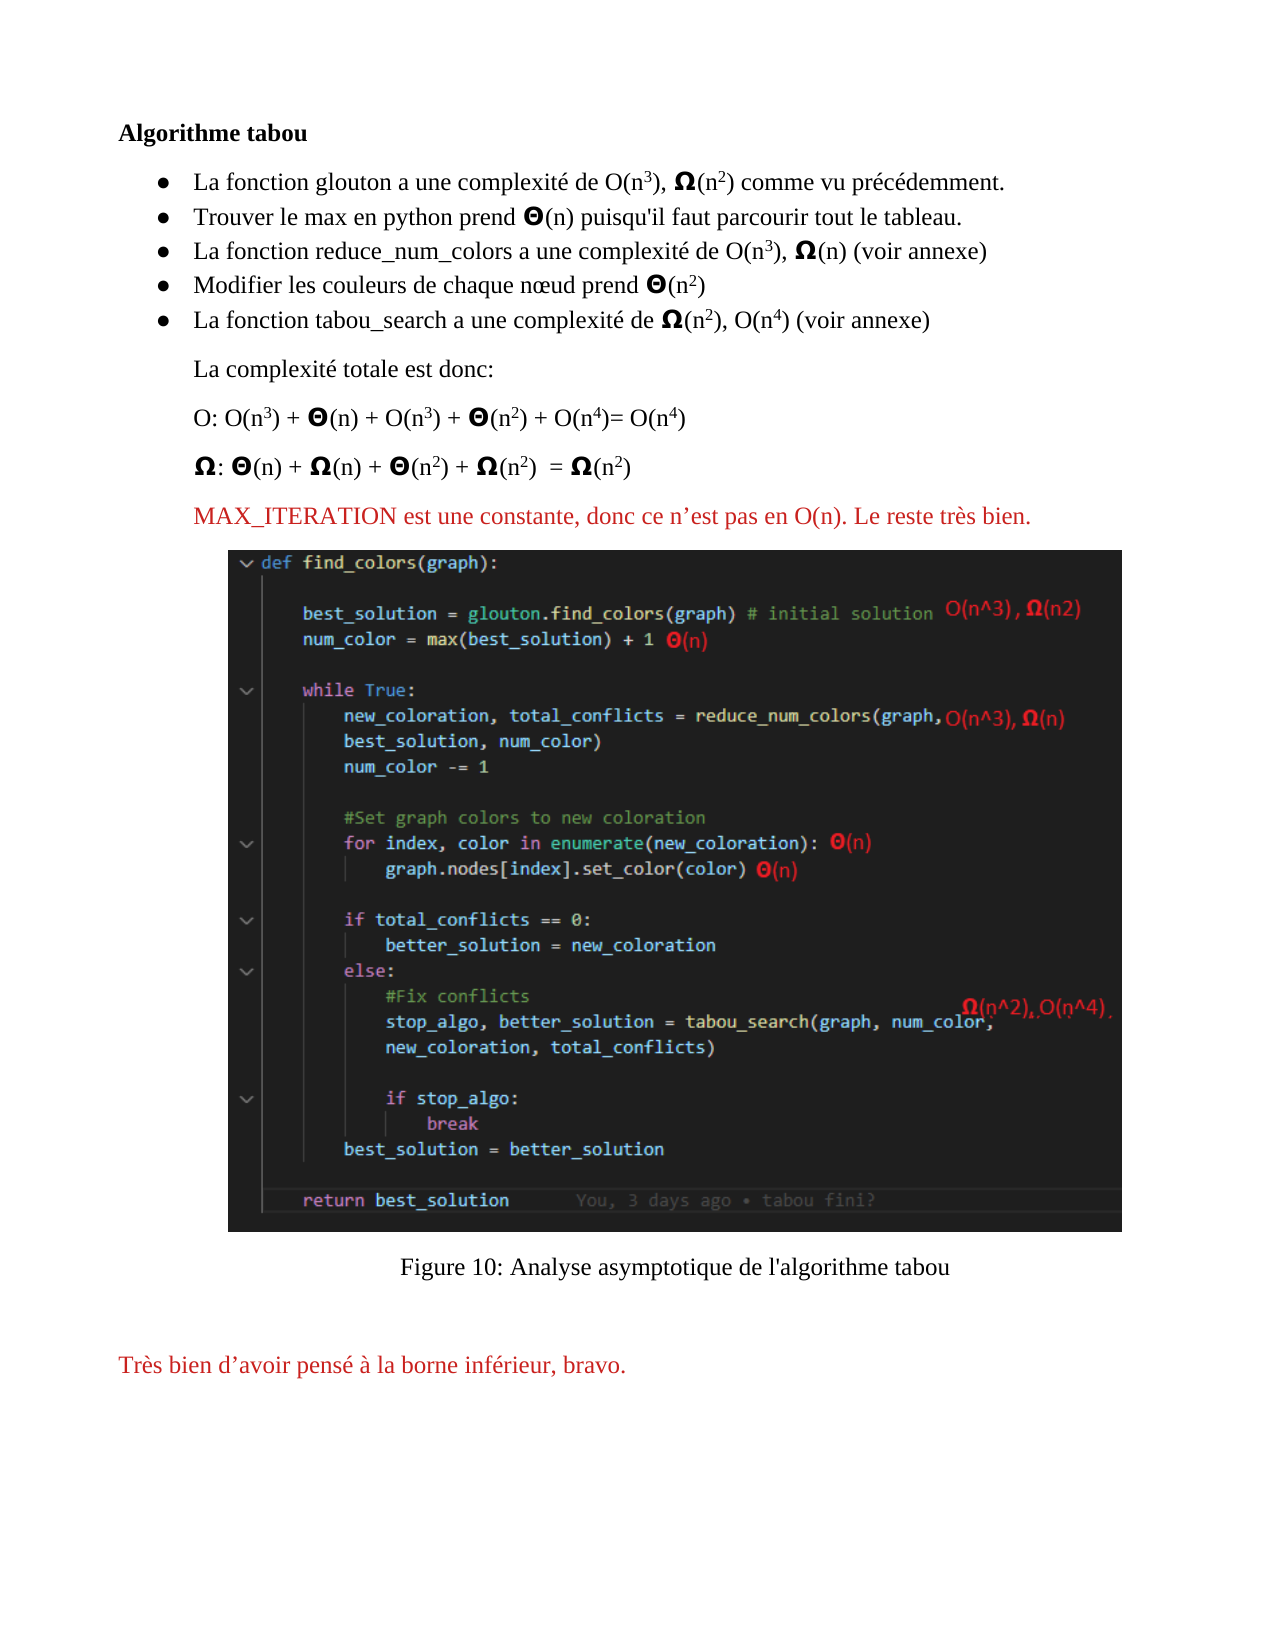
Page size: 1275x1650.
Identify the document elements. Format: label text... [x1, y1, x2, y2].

text Très bien d’avoir pensé à la borne inférieur, bravo. [118, 1350, 1157, 1379]
list Trouver le max en python prend 𝝝(n) puisqu'il faut parcourir tout le tableau. [156, 202, 1157, 230]
text MAX_ITERATION est une constante, donc ce n’est pas en O(n). Le reste très bien. [193, 501, 1157, 530]
text 𝝮: 𝝝(n) + 𝝮(n) + 𝝝(n2) + 𝝮(n2) = 𝝮(n2) [193, 452, 1157, 481]
text Algorithme tabou [118, 118, 1157, 147]
text Figure 10: Analyse asymptotique de l'algorithme tabou [193, 1252, 1157, 1281]
text La complexité totale est donc: [193, 354, 1157, 383]
list La fonction glouton a une complexité de O(n3), 𝝮(n2) comme vu précédemment. [156, 167, 1157, 196]
list La fonction tabou_search a une complexité de 𝝮(n2), O(n4) (voir annexe) [156, 305, 1157, 334]
list Modifier les couleurs de chaque nœud prend 𝝝(n2) [156, 271, 1157, 299]
picture [228, 550, 1122, 1232]
list La fonction reduce_num_colors a une complexité de O(n3), 𝝮(n) (voir annexe) [156, 236, 1157, 265]
text O: O(n3) + 𝝝(n) + O(n3) + 𝝝(n2) + O(n4)= O(n4) [193, 403, 1157, 432]
